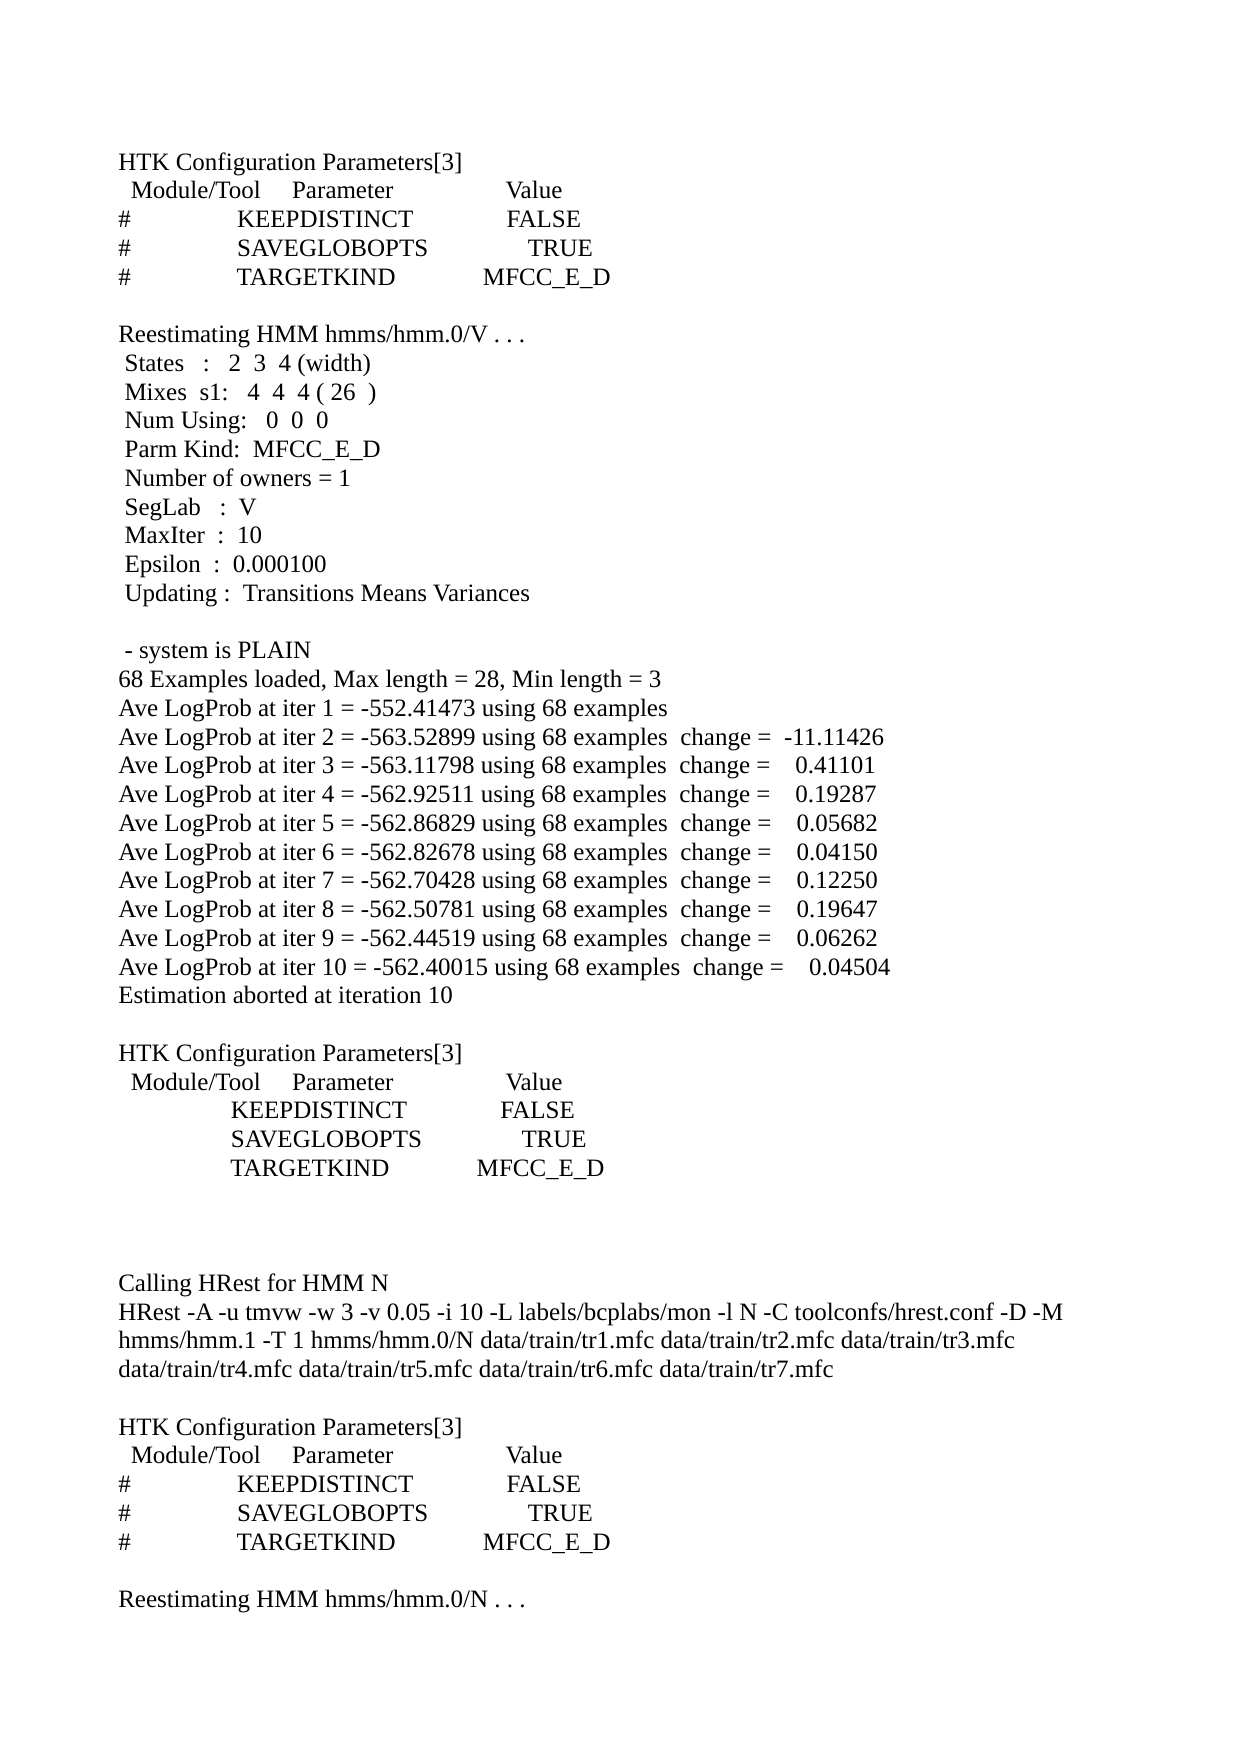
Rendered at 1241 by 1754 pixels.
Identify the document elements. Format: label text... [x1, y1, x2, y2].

text Module/Tool Parameter Value [118, 1067, 1122, 1096]
text Reestimating HMM hmms/hmm.0/N . . . [118, 1584, 1122, 1613]
text MaxIter : 10 [118, 521, 1122, 549]
text - system is PLAIN [118, 636, 1122, 664]
text Reestimating HMM hmms/hmm.0/V . . . [118, 319, 1122, 348]
text HRest -A -u tmvw -w 3 -v 0.05 -i 10 -L labels/bcplabs/mon -l N -C toolconfs/hrest.conf -D -M hmms/hmm.1 -T 1 hmms/hmm.0/N data/train/tr1.mfc data/train/tr2.mfc data/train/tr3.mfc data/train/tr4.mfc data/train/tr5.mfc data/train/tr6.mfc data/train/tr7.mfc [118, 1297, 1122, 1383]
text SegLab : V [118, 492, 1122, 521]
text Estimation aborted at iteration 10 [118, 981, 1122, 1009]
text Ave LogProb at iter 9 = -562.44519 using 68 examples change = 0.06262 [118, 923, 1122, 952]
text TARGETKIND MFCC_E_D [118, 1153, 1122, 1182]
text # SAVEGLOBOPTS TRUE [118, 233, 1122, 262]
text Number of owners = 1 [118, 463, 1122, 492]
text # KEEPDISTINCT FALSE [118, 1469, 1122, 1498]
text Ave LogProb at iter 1 = -552.41473 using 68 examples [118, 693, 1122, 722]
text Parm Kind: MFCC_E_D [118, 434, 1122, 463]
text States : 2 3 4 (width) [118, 348, 1122, 377]
text Module/Tool Parameter Value [118, 176, 1122, 204]
text Calling HRest for HMM N [118, 1268, 1122, 1297]
text Ave LogProb at iter 5 = -562.86829 using 68 examples change = 0.05682 [118, 808, 1122, 837]
text HTK Configuration Parameters[3] [118, 1412, 1122, 1441]
text Module/Tool Parameter Value [118, 1441, 1122, 1469]
text Epsilon : 0.000100 [118, 549, 1122, 578]
text Ave LogProb at iter 2 = -563.52899 using 68 examples change = -11.11426 [118, 722, 1122, 751]
text Updating : Transitions Means Variances [118, 578, 1122, 607]
text 68 Examples loaded, Max length = 28, Min length = 3 [118, 664, 1122, 693]
text KEEPDISTINCT FALSE [118, 1096, 1122, 1124]
text Ave LogProb at iter 7 = -562.70428 using 68 examples change = 0.12250 [118, 866, 1122, 894]
text # SAVEGLOBOPTS TRUE [118, 1498, 1122, 1527]
text HTK Configuration Parameters[3] [118, 1038, 1122, 1067]
text # TARGETKIND MFCC_E_D [118, 1527, 1122, 1556]
text Ave LogProb at iter 8 = -562.50781 using 68 examples change = 0.19647 [118, 894, 1122, 923]
text # KEEPDISTINCT FALSE [118, 204, 1122, 233]
text Num Using: 0 0 0 [118, 406, 1122, 434]
text Ave LogProb at iter 4 = -562.92511 using 68 examples change = 0.19287 [118, 779, 1122, 808]
text # TARGETKIND MFCC_E_D [118, 262, 1122, 291]
text HTK Configuration Parameters[3] [118, 147, 1122, 176]
text Ave LogProb at iter 10 = -562.40015 using 68 examples change = 0.04504 [118, 952, 1122, 981]
text SAVEGLOBOPTS TRUE [118, 1124, 1122, 1153]
text Mixes s1: 4 4 4 ( 26 ) [118, 377, 1122, 406]
text Ave LogProb at iter 3 = -563.11798 using 68 examples change = 0.41101 [118, 751, 1122, 779]
text Ave LogProb at iter 6 = -562.82678 using 68 examples change = 0.04150 [118, 837, 1122, 866]
